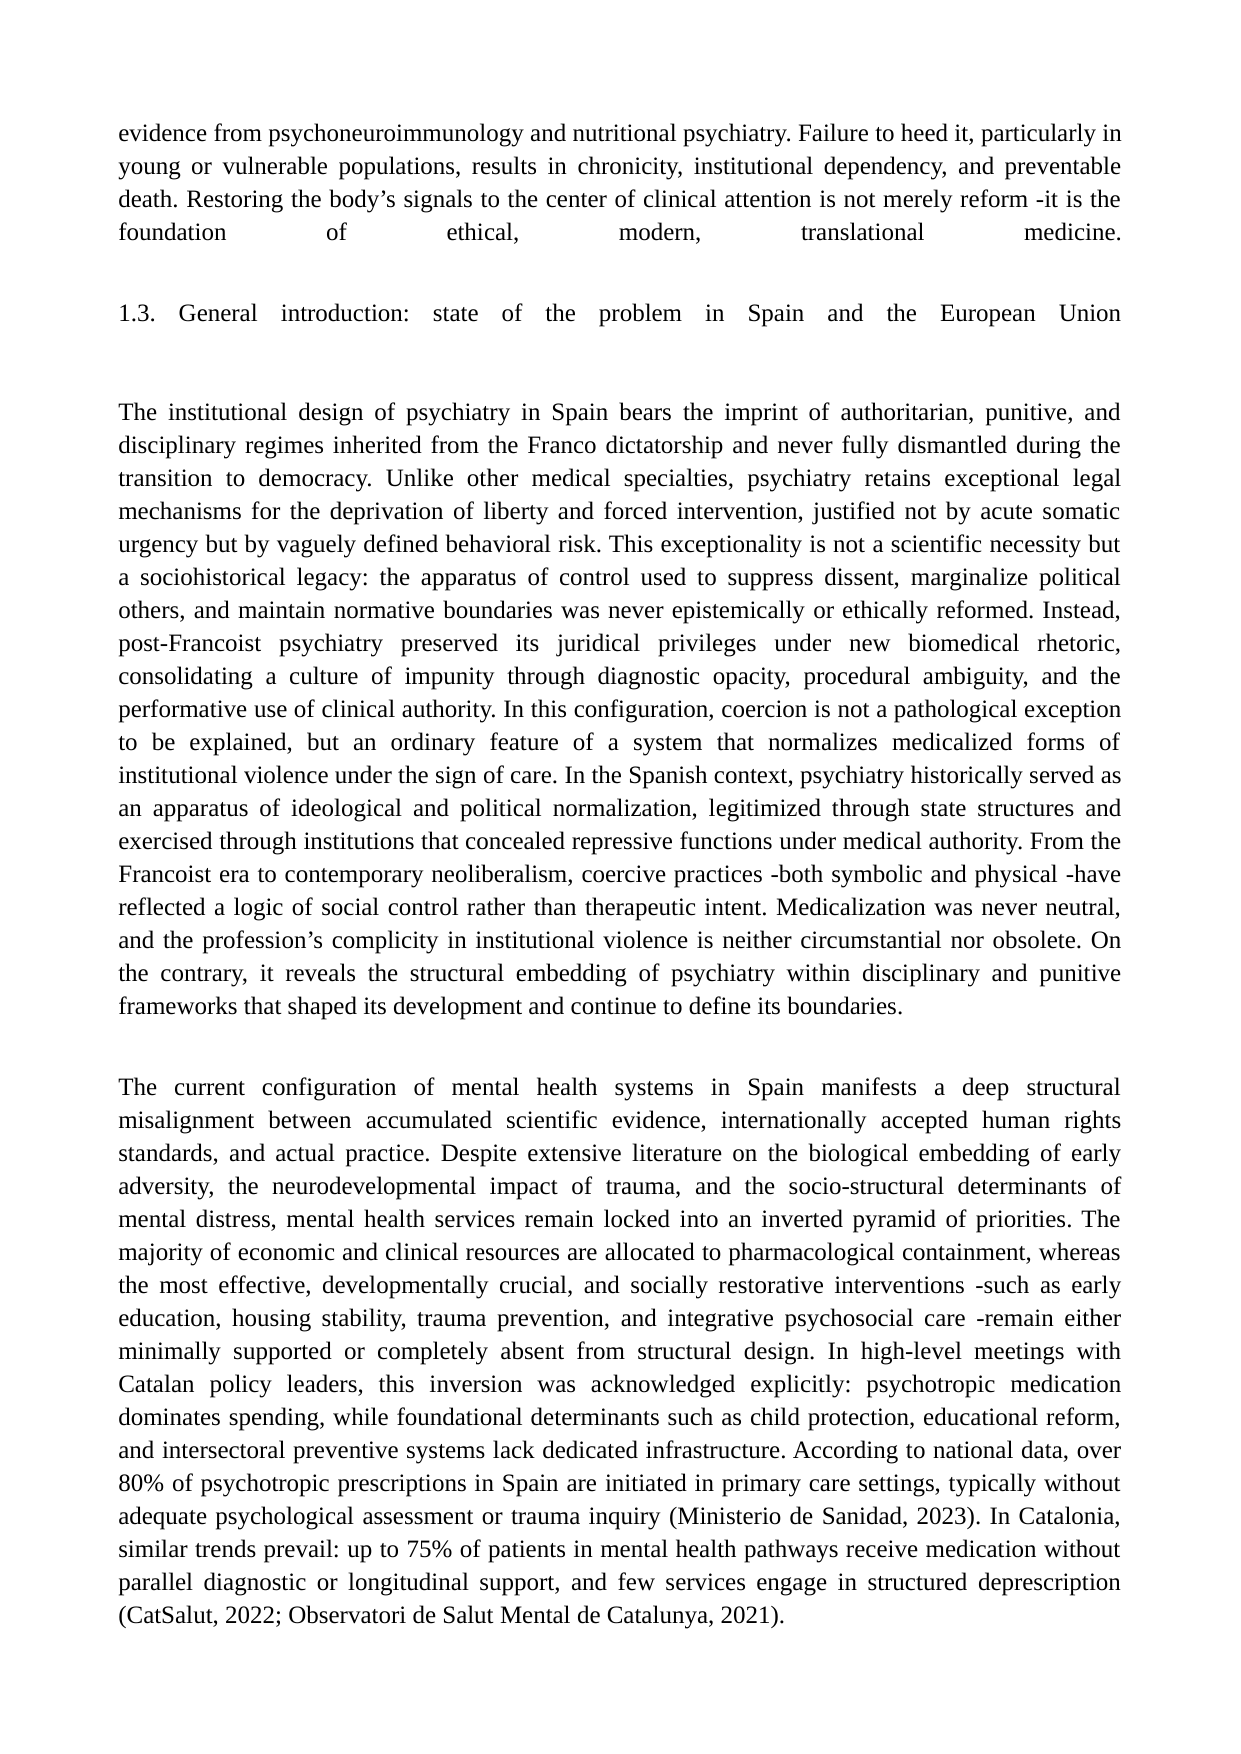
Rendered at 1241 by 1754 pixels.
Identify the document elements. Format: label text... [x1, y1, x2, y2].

text The current configuration of mental health systems in Spain manifests a deep structural misalignment between accumulated scientific evidence, internationally accepted human rights standards, and actual practice. Despite extensive literature on the biological embedding of early adversity, the neurodevelopmental impact of trauma, and the socio-structural determinants of mental distress, mental health services remain locked into an inverted pyramid of priorities. The majority of economic and clinical resources are allocated to pharmacological containment, whereas the most effective, developmentally crucial, and socially restorative interventions -such as early education, housing stability, trauma prevention, and integrative psychosocial care -remain either minimally supported or completely absent from structural design. In high-level meetings with Catalan policy leaders, this inversion was acknowledged explicitly: psychotropic medication dominates spending, while foundational determinants such as child protection, educational reform, and intersectoral preventive systems lack dedicated infrastructure. According to national data, over 80% of psychotropic prescriptions in Spain are initiated in primary care settings, typically without adequate psychological assessment or trauma inquiry (Ministerio de Sanidad, 2023). In Catalonia, similar trends prevail: up to 75% of patients in mental health pathways receive medication without parallel diagnostic or longitudinal support, and few services engage in structured deprescription (CatSalut, 2022; Observatori de Salut Mental de Catalunya, 2021). [118, 1039, 1122, 1629]
text evidence from psychoneuroimmunology and nutritional psychiatry. Failure to heed it, particularly in young or vulnerable populations, results in chronicity, institutional dependency, and preventable death. Restoring the body’s signals to the center of clinical attention is not merely reform -it is the foundation of ethical, modern, translational medicine. [118, 118, 1122, 279]
text 1.3. General introduction: state of the problem in Spain and the European Union The institutional design of psychiatry in Spain bears the imprint of authoritarian, punitive, and disciplinary regimes inherited from the Franco dictatorship and never fully dismantled during the transition to democracy. Unlike other medical specialties, psychiatry retains exceptional legal mechanisms for the deprivation of liberty and forced intervention, justified not by acute somatic urgency but by vaguely defined behavioral risk. This exceptionality is not a scientific necessity but a sociohistorical legacy: the apparatus of control used to suppress dissent, marginalize political others, and maintain normative boundaries was never epistemically or ethically reformed. Instead, post-Francoist psychiatry preserved its juridical privileges under new biomedical rhetoric, consolidating a culture of impunity through diagnostic opacity, procedural ambiguity, and the performative use of clinical authority. In this configuration, coercion is not a pathological exception to be explained, but an ordinary feature of a system that normalizes medicalized forms of institutional violence under the sign of care. In the Spanish context, psychiatry historically served as an apparatus of ideological and political normalization, legitimized through state structures and exercised through institutions that concealed repressive functions under medical authority. From the Francoist era to contemporary neoliberalism, coercive practices -both symbolic and physical -have reflected a logic of social control rather than therapeutic intent. Medicalization was never neutral, and the profession’s complicity in institutional violence is neither circumstantial nor obsolete. On the contrary, it reveals the structural embedding of psychiatry within disciplinary and punitive frameworks that shaped its development and continue to define its boundaries. [118, 298, 1122, 1020]
